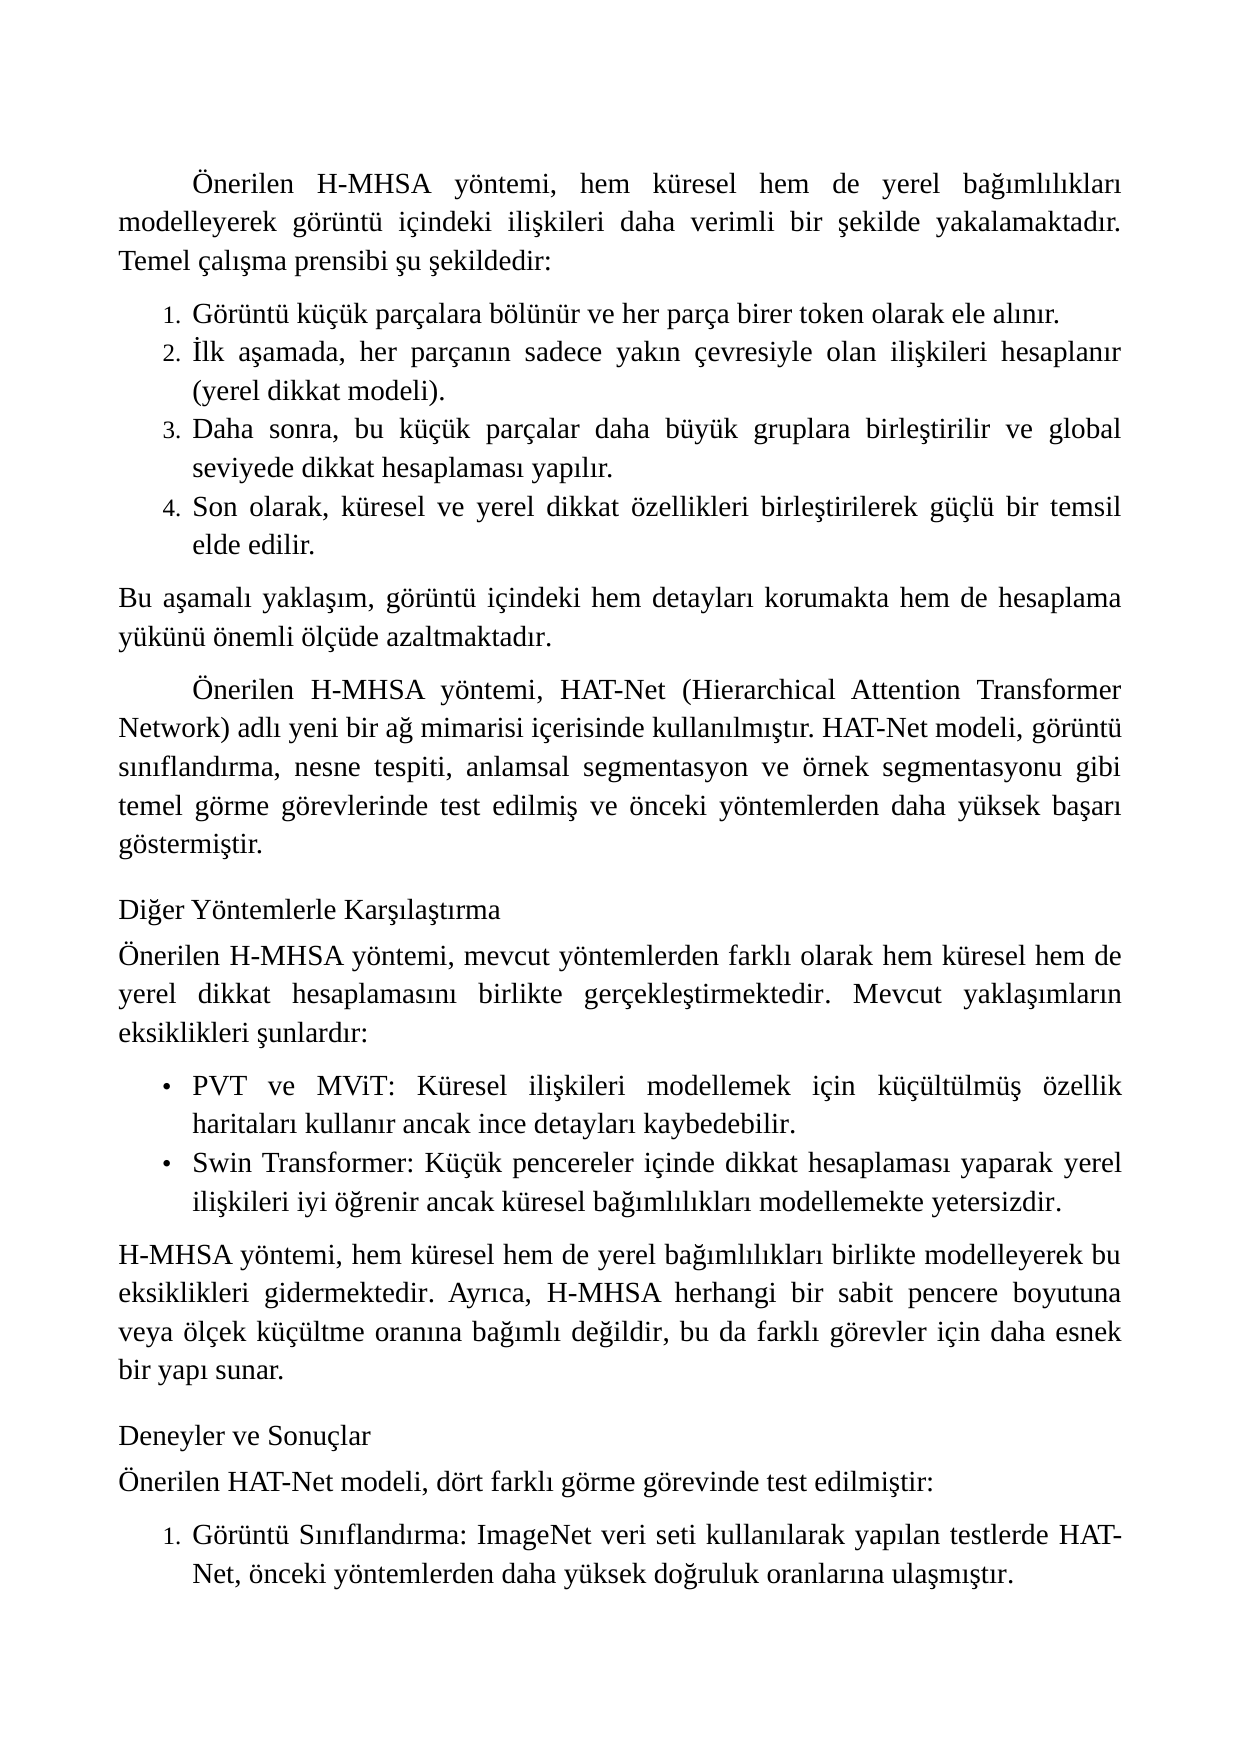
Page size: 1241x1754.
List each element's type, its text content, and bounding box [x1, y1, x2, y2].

list Görüntü Sınıflandırma: ImageNet veri seti kullanılarak yapılan testlerde HAT-Net, önceki yöntemlerden daha yüksek doğruluk oranlarına ulaşmıştır. [162, 1517, 1122, 1589]
list İlk aşamada, her parçanın sadece yakın çevresiyle olan ilişkileri hesaplanır (yerel dikkat modeli). [162, 334, 1122, 407]
text Bu aşamalı yaklaşım, görüntü içindeki hem detayları korumakta hem de hesaplama yükünü önemli ölçüde azaltmaktadır. [118, 580, 1122, 652]
list Görüntü küçük parçalara bölünür ve her parça birer token olarak ele alınır. [162, 296, 1122, 329]
subtitle Deneyler ve Sonuçlar [118, 1418, 1122, 1452]
text Önerilen H-MHSA yöntemi, mevcut yöntemlerden farklı olarak hem küresel hem de yerel dikkat hesaplamasını birlikte gerçekleştirmektedir. Mevcut yaklaşımların eksiklikleri şunlardır: [118, 938, 1122, 1048]
list Son olarak, küresel ve yerel dikkat özellikleri birleştirilerek güçlü bir temsil elde edilir. [162, 489, 1122, 561]
text H-MHSA yöntemi, hem küresel hem de yerel bağımlılıkları birlikte modelleyerek bu eksiklikleri gidermektedir. Ayrıca, H-MHSA herhangi bir sabit pencere boyutuna veya ölçek küçültme oranına bağımlı değildir, bu da farklı görevler için daha esnek bir yapı sunar. [118, 1237, 1122, 1386]
list Daha sonra, bu küçük parçalar daha büyük gruplara birleştirilir ve global seviyede dikkat hesaplaması yapılır. [162, 412, 1122, 484]
list Swin Transformer: Küçük pencereler içinde dikkat hesaplaması yaparak yerel ilişkileri iyi öğrenir ancak küresel bağımlılıkları modellemekte yetersizdir. [162, 1145, 1122, 1217]
text Önerilen HAT-Net modeli, dört farklı görme görevinde test edilmiştir: [118, 1464, 1122, 1498]
text Önerilen H-MHSA yöntemi, hem küresel hem de yerel bağımlılıkları modelleyerek görüntü içindeki ilişkileri daha verimli bir şekilde yakalamaktadır. Temel çalışma prensibi şu şekildedir: [118, 166, 1122, 276]
subtitle Diğer Yöntemlerle Karşılaştırma [118, 892, 1122, 925]
text Önerilen H-MHSA yöntemi, HAT-Net (Hierarchical Attention Transformer Network) adlı yeni bir ağ mimarisi içerisinde kullanılmıştır. HAT-Net modeli, görüntü sınıflandırma, nesne tespiti, anlamsal segmentasyon ve örnek segmentasyonu gibi temel görme görevlerinde test edilmiş ve önceki yöntemlerden daha yüksek başarı göstermiştir. [118, 672, 1122, 860]
list PVT ve MViT: Küresel ilişkileri modellemek için küçültülmüş özellik haritaları kullanır ancak ince detayları kaybedebilir. [162, 1068, 1122, 1140]
